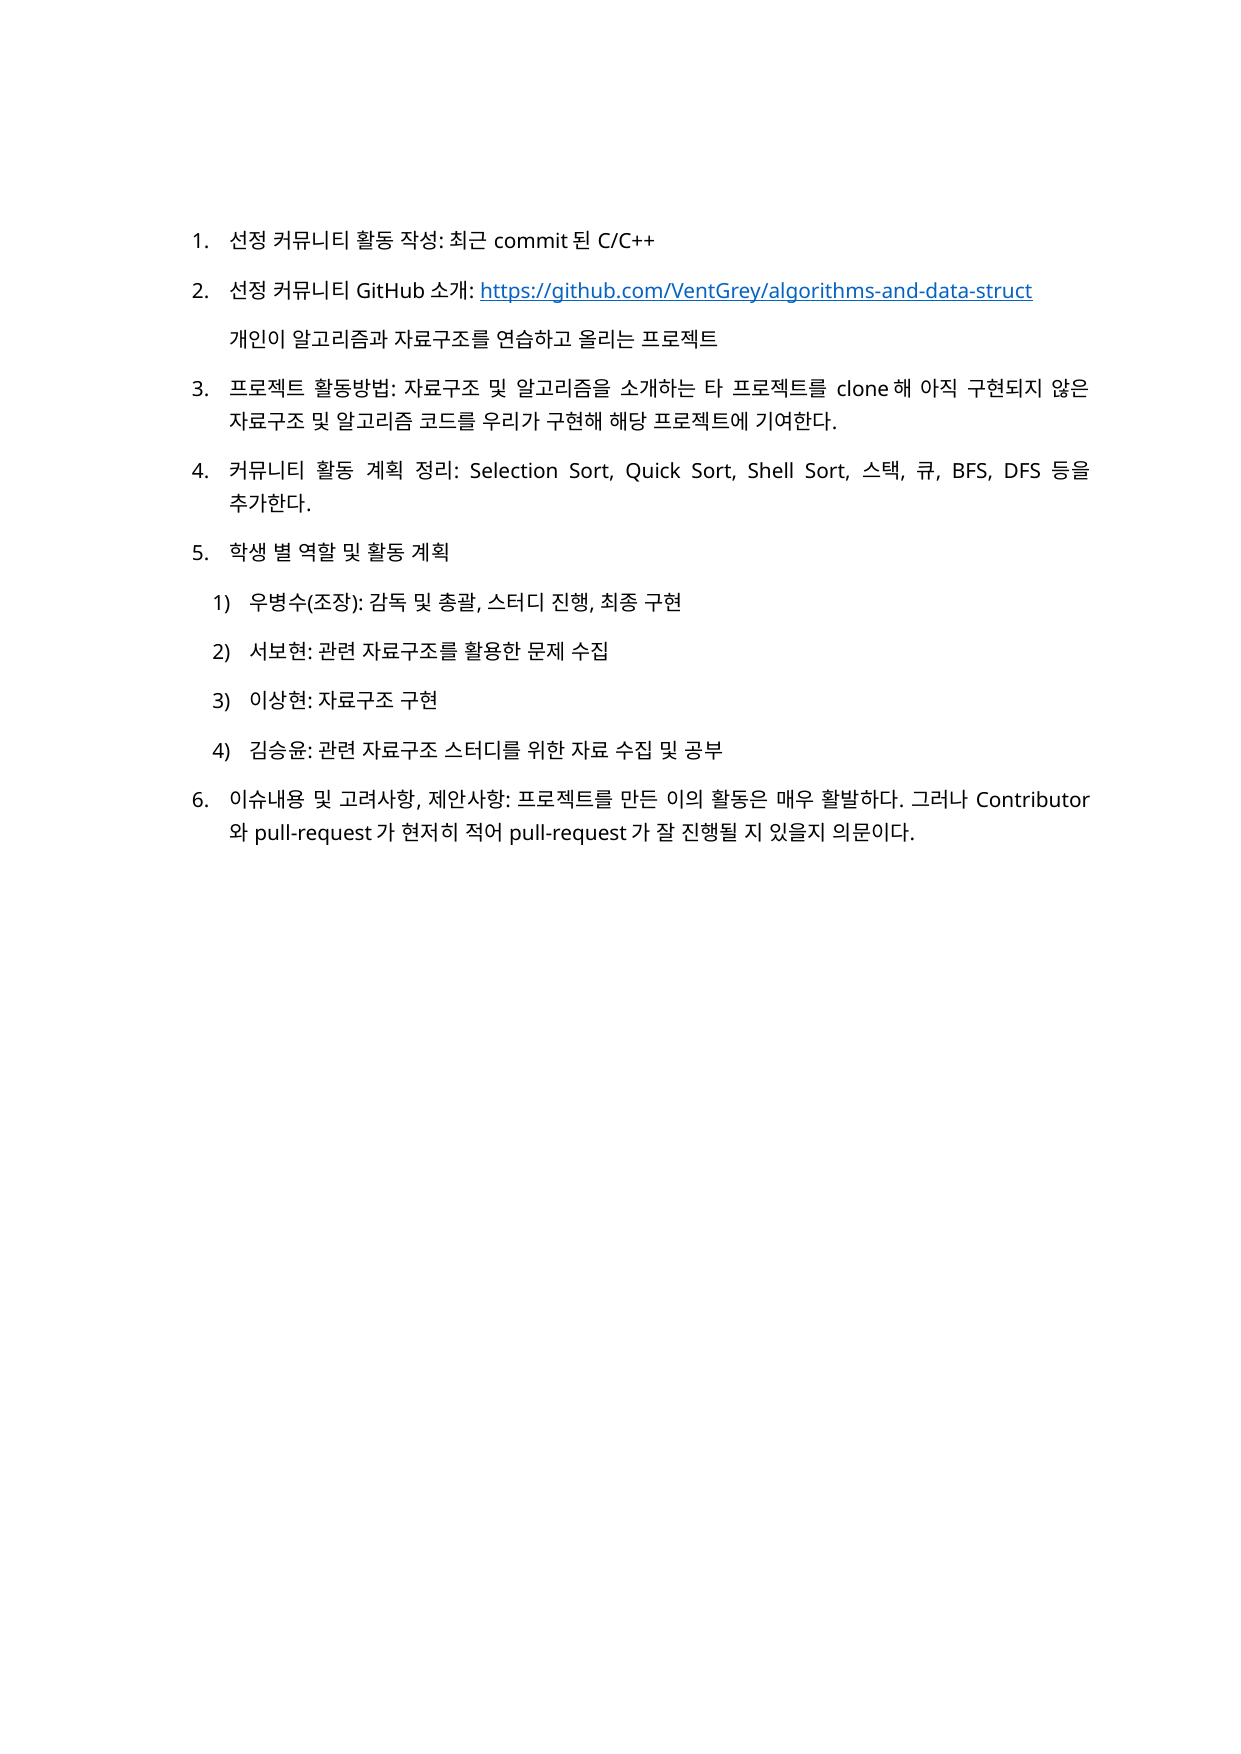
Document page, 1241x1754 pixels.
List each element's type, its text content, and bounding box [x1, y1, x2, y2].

list 우병수(조장): 감독 및 총괄, 스터디 진행, 최종 구현 [212, 586, 1090, 616]
list 학생 별 역할 및 활동 계획 [192, 537, 1090, 567]
list 선정 커뮤니티 활동 작성: 최근 commit된 C/C++ [192, 224, 1090, 255]
list 프로젝트 활동방법: 자료구조 및 알고리즘을 소개하는 타 프로젝트를 clone해 아직 구현되지 않은 자료구조 및 알고리즘 코드를 우리가 구현해 해당 프로젝트에 기여한다. [192, 372, 1090, 436]
list 커뮤니티 활동 계획 정리: Selection Sort, Quick Sort, Shell Sort, 스택, 큐, BFS, DFS 등을 추가한다. [192, 454, 1090, 518]
list 이상현: 자료구조 구현 [212, 685, 1090, 715]
text 개인이 알고리즘과 자료구조를 연습하고 올리는 프로젝트 [229, 323, 1090, 353]
list 김승윤: 관련 자료구조 스터디를 위한 자료 수집 및 공부 [212, 734, 1090, 764]
list 선정 커뮤니티 GitHub 소개: https://github.com/VentGrey/algorithms-and-data-struct [192, 274, 1090, 304]
list 이슈내용 및 고려사항, 제안사항: 프로젝트를 만든 이의 활동은 매우 활발하다. 그러나 Contributor와 pull-request가 현저히 적어 pull-request가 잘 진행될 지 있을지 의문이다. [192, 783, 1090, 847]
list 서보현: 관련 자료구조를 활용한 문제 수집 [212, 635, 1090, 666]
